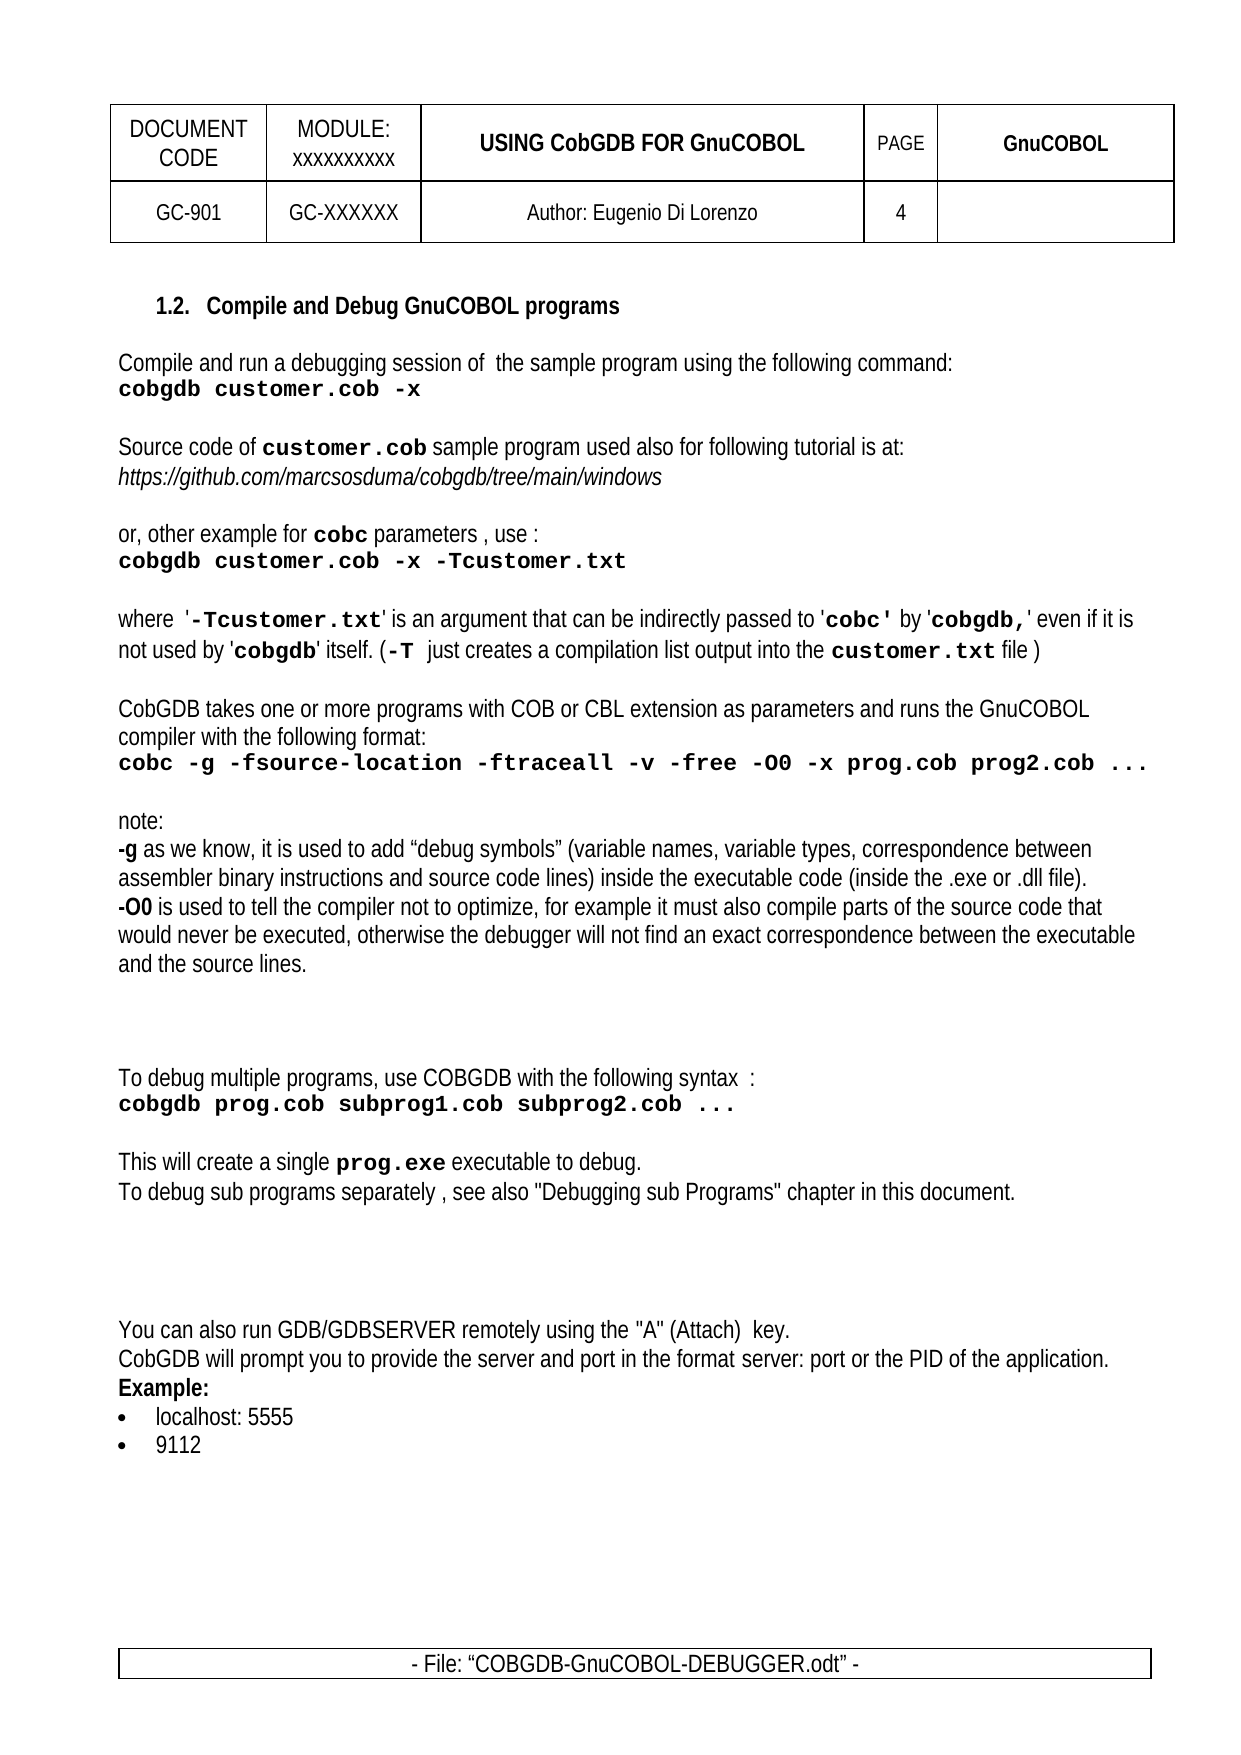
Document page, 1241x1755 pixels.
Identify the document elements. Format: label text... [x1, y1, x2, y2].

list localhost: 5555 [118, 1401, 1152, 1430]
text You can also run GDB/GDBSERVER remotely using the "A" (Attach) key. [118, 1316, 1152, 1344]
text -O0 is used to tell the compiler not to optimize, for example it must also compile parts of the source code that would never be executed, otherwise the debugger will not find an exact correspondence between the executable and the source lines. [118, 892, 1152, 977]
text CobGDB will prompt you to provide the server and port in the format server: port or the PID of the application. [118, 1344, 1152, 1373]
text note: [118, 806, 1152, 834]
text cobc -g -fsource-location -ftraceall -v -free -O0 -x prog.cob prog2.cob ... [118, 751, 1152, 777]
text or, other example for cobc parameters , use : [118, 519, 1152, 550]
text Source code of customer.cob sample program used also for following tutorial is at: https://github.com/marcsosduma/cobgdb/tree/main/windows [118, 432, 1152, 491]
text To debug multiple programs, use COBGDB with the following syntax : [118, 1063, 1152, 1092]
subtitle Compile and Debug GnuCOBOL programs [156, 291, 1152, 319]
text This will create a single prog.exe executable to debug. [118, 1147, 1152, 1177]
list 9112 [118, 1430, 1152, 1459]
text where '-Tcustomer.txt' is an argument that can be indirectly passed to 'cobc' by 'cobgdb,' even if it is not used by 'cobgdb' itself. (-T just creates a compilation list output into the customer.txt file ) [118, 604, 1152, 665]
text CobGDB takes one or more programs with COB or CBL extension as parameters and runs the GnuCOBOL compiler with the following format: [118, 694, 1152, 751]
text Example: [118, 1373, 1152, 1401]
text Compile and run a debugging session of the sample program using the following command: [118, 348, 1152, 377]
text cobgdb prog.cob subprog1.cob subprog2.cob ... [118, 1092, 1152, 1118]
text cobgdb customer.cob -x -Tcustomer.txt [118, 550, 1152, 576]
text To debug sub programs separately , see also "Debugging sub Programs" chapter in this document. [118, 1177, 1152, 1206]
text cobgdb customer.cob -x [118, 377, 1152, 403]
text -g as we know, it is used to add “debug symbols” (variable names, variable types, correspondence between assembler binary instructions and source code lines) inside the executable code (inside the .exe or .dll file). [118, 834, 1152, 892]
